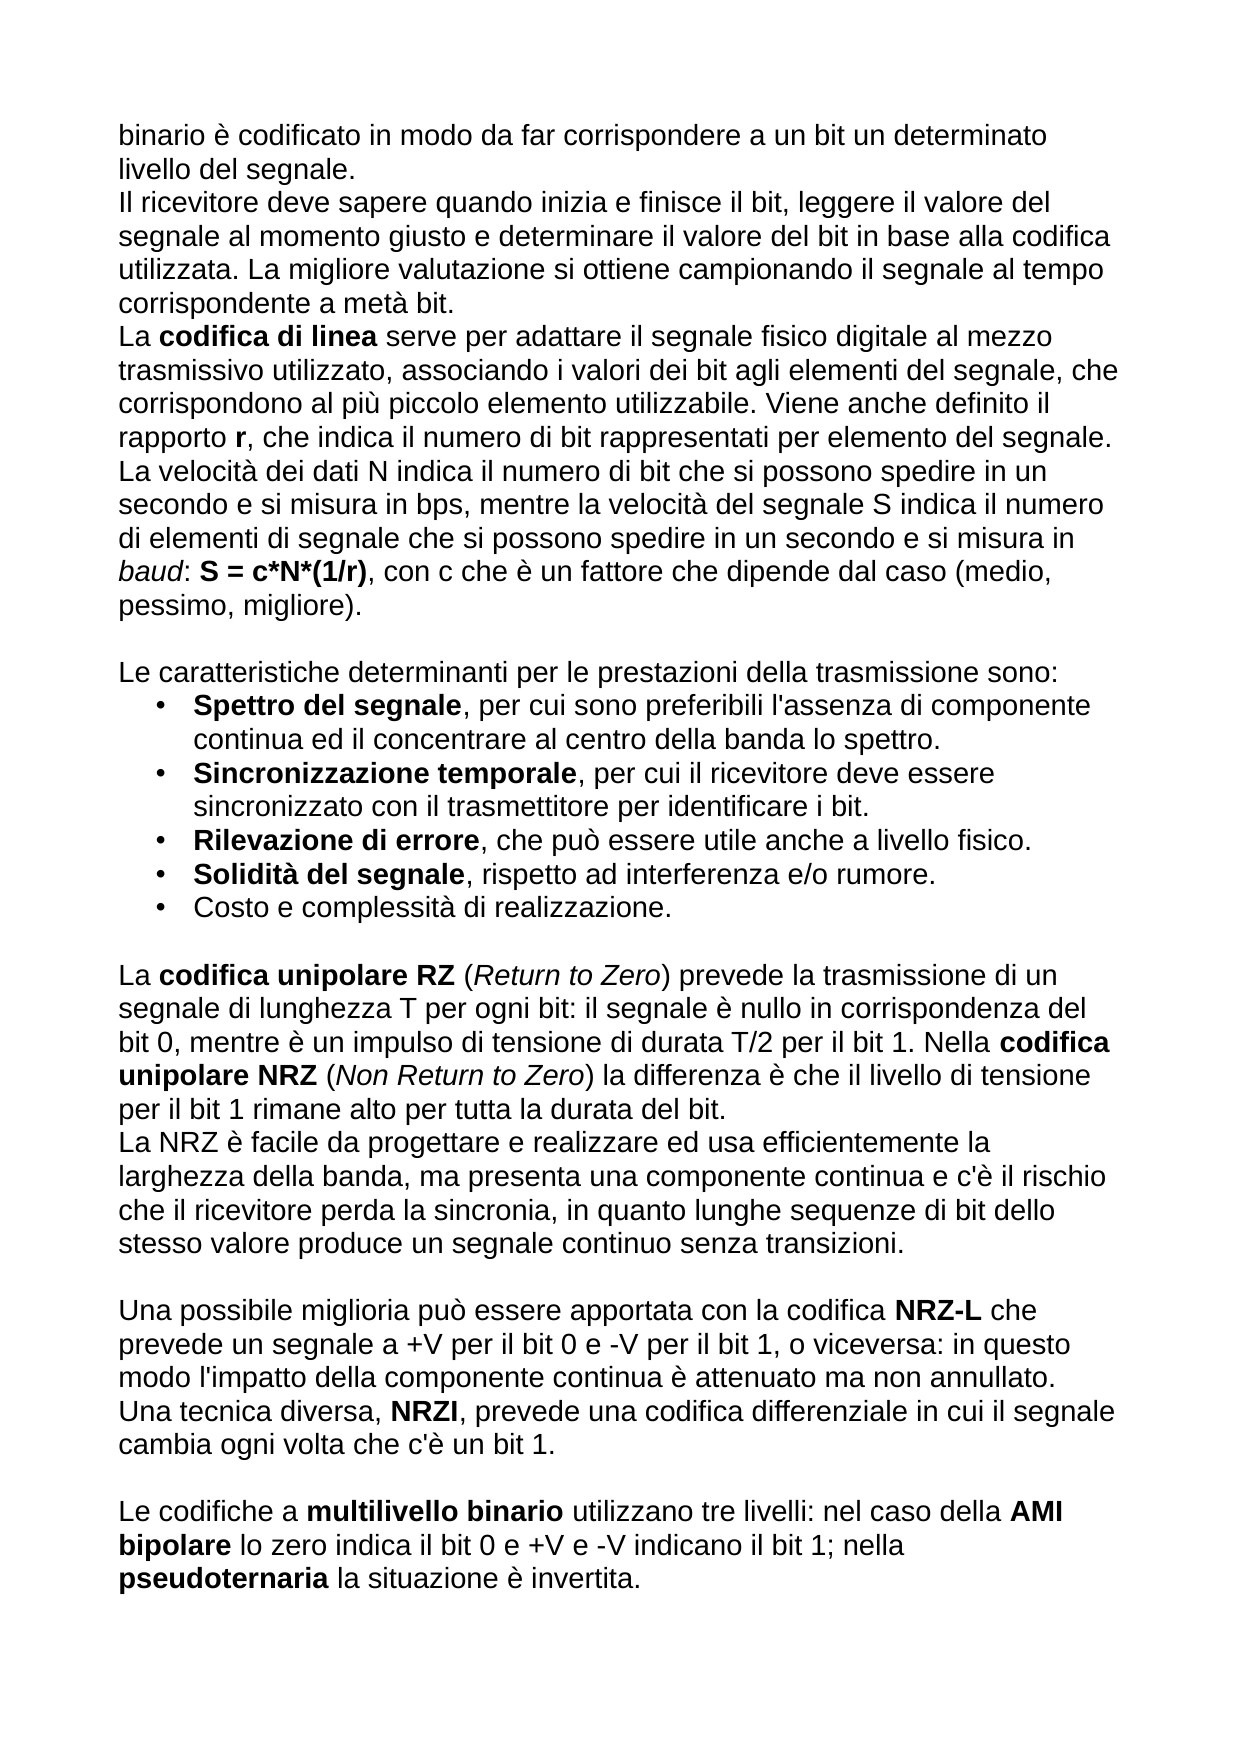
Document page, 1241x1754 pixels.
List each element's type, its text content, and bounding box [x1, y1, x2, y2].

text Una possibile miglioria può essere apportata con la codifica NRZ-L che prevede un segnale a +V per il bit 0 e -V per il bit 1, o viceversa: in questo modo l'impatto della componente continua è attenuato ma non annullato. [118, 1293, 1122, 1394]
text La velocità dei dati N indica il numero di bit che si possono spedire in un secondo e si misura in bps, mentre la velocità del segnale S indica il numero di elementi di segnale che si possono spedire in un secondo e si misura in baud: S = c*N*(1/r), con c che è un fattore che dipende dal caso (medio, pessimo, migliore). [118, 453, 1122, 621]
text Il ricevitore deve sapere quando inizia e finisce il bit, leggere il valore del segnale al momento giusto e determinare il valore del bit in base alla codifica utilizzata. La migliore valutazione si ottiene campionando il segnale al tempo corrispondente a metà bit. [118, 185, 1122, 319]
list Costo e complessità di realizzazione. [156, 890, 1122, 924]
text La codifica unipolare RZ (Return to Zero) prevede la trasmissione di un segnale di lunghezza T per ogni bit: il segnale è nullo in corrispondenza del bit 0, mentre è un impulso di tensione di durata T/2 per il bit 1. Nella codifica unipolare NRZ (Non Return to Zero) la differenza è che il livello di tensione per il bit 1 rimane alto per tutta la durata del bit. [118, 958, 1122, 1125]
text Le caratteristiche determinanti per le prestazioni della trasmissione sono: [118, 655, 1122, 688]
text La codifica di linea serve per adattare il segnale fisico digitale al mezzo trasmissivo utilizzato, associando i valori dei bit agli elementi del segnale, che corrispondono al più piccolo elemento utilizzabile. Viene anche definito il rapporto r, che indica il numero di bit rappresentati per elemento del segnale. [118, 319, 1122, 453]
text Una tecnica diversa, NRZI, prevede una codifica differenziale in cui il segnale cambia ogni volta che c'è un bit 1. [118, 1394, 1122, 1461]
text binario è codificato in modo da far corrispondere a un bit un determinato livello del segnale. [118, 118, 1122, 185]
text Le codifiche a multilivello binario utilizzano tre livelli: nel caso della AMI bipolare lo zero indica il bit 0 e +V e -V indicano il bit 1; nella pseudoternaria la situazione è invertita. [118, 1494, 1122, 1595]
text La NRZ è facile da progettare e realizzare ed usa efficientemente la larghezza della banda, ma presenta una componente continua e c'è il rischio che il ricevitore perda la sincronia, in quanto lunghe sequenze di bit dello stesso valore produce un segnale continuo senza transizioni. [118, 1125, 1122, 1259]
list Rilevazione di errore, che può essere utile anche a livello fisico. [156, 823, 1122, 857]
list Solidità del segnale, rispetto ad interferenza e/o rumore. [156, 857, 1122, 890]
list Spettro del segnale, per cui sono preferibili l'assenza di componente continua ed il concentrare al centro della banda lo spettro. [156, 688, 1122, 756]
list Sincronizzazione temporale, per cui il ricevitore deve essere sincronizzato con il trasmettitore per identificare i bit. [156, 756, 1122, 823]
